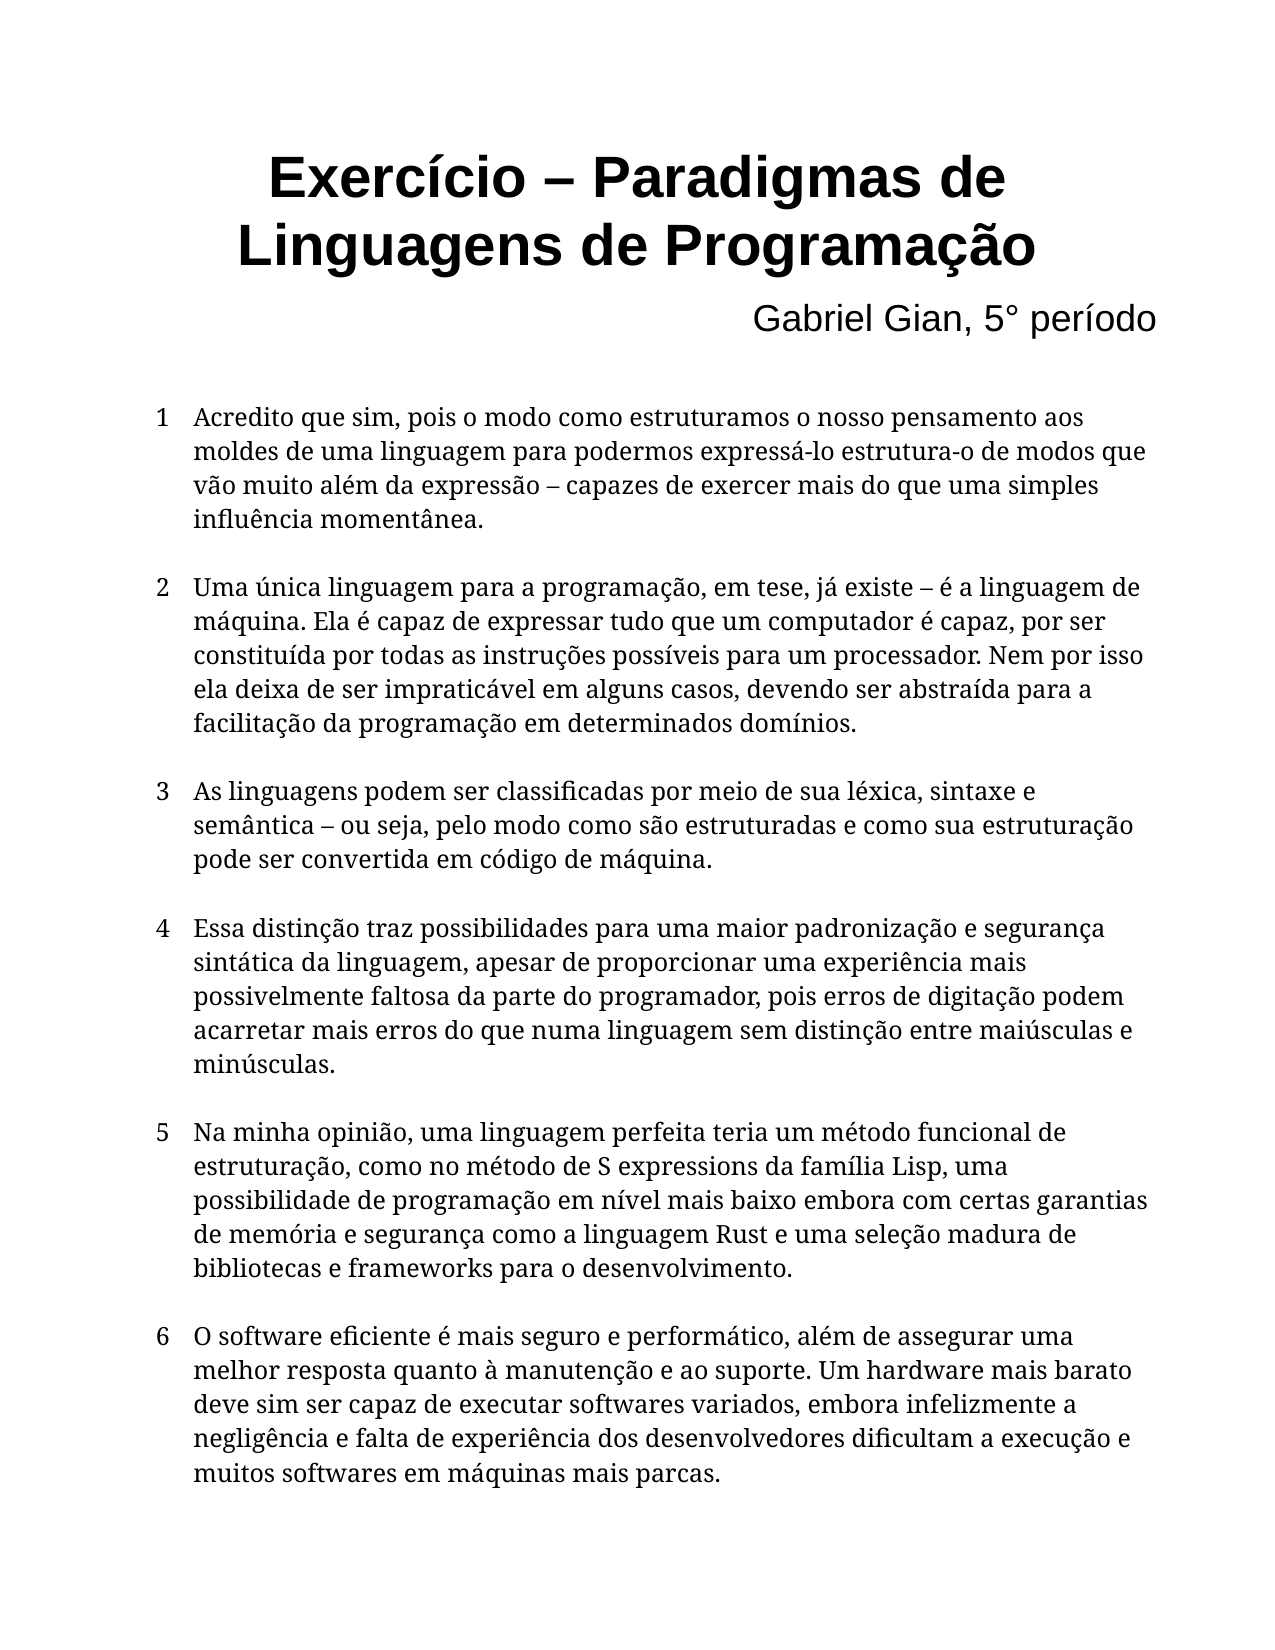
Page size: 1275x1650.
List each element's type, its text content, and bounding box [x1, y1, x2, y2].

title Exercício – Paradigmas de Linguagens de Programação [118, 143, 1157, 277]
list Essa distinção traz possibilidades para uma maior padronização e segurança sintática da linguagem, apesar de proporcionar uma experiência mais possivelmente faltosa da parte do programador, pois erros de digitação podem acarretar mais erros do que numa linguagem sem distinção entre maiúsculas e minúsculas. [156, 910, 1157, 1081]
subtitle Gabriel Gian, 5° período [118, 296, 1157, 339]
list Uma única linguagem para a programação, em tese, já existe – é a linguagem de máquina. Ela é capaz de expressar tudo que um computador é capaz, por ser constituída por todas as instruções possíveis para um processador. Nem por isso ela deixa de ser impraticável em alguns casos, devendo ser abstraída para a facilitação da programação em determinados domínios. [156, 569, 1157, 740]
list As linguagens podem ser classificadas por meio de sua léxica, sintaxe e semântica – ou seja, pelo modo como são estruturadas e como sua estruturação pode ser convertida em código de máquina. [156, 774, 1157, 876]
list Acredito que sim, pois o modo como estruturamos o nosso pensamento aos moldes de uma linguagem para podermos expressá-lo estrutura-o de modos que vão muito além da expressão – capazes de exercer mais do que uma simples influência momentânea. [156, 399, 1157, 536]
list Na minha opinião, uma linguagem perfeita teria um método funcional de estruturação, como no método de S expressions da família Lisp, uma possibilidade de programação em nível mais baixo embora com certas garantias de memória e segurança como a linguagem Rust e uma seleção madura de bibliotecas e frameworks para o desenvolvimento. [156, 1114, 1157, 1285]
list O software eficiente é mais seguro e performático, além de assegurar uma melhor resposta quanto à manutenção e ao suporte. Um hardware mais barato deve sim ser capaz de executar softwares variados, embora infelizmente a negligência e falta de experiência dos desenvolvedores dificultam a execução e muitos softwares em máquinas mais parcas. [156, 1319, 1157, 1489]
